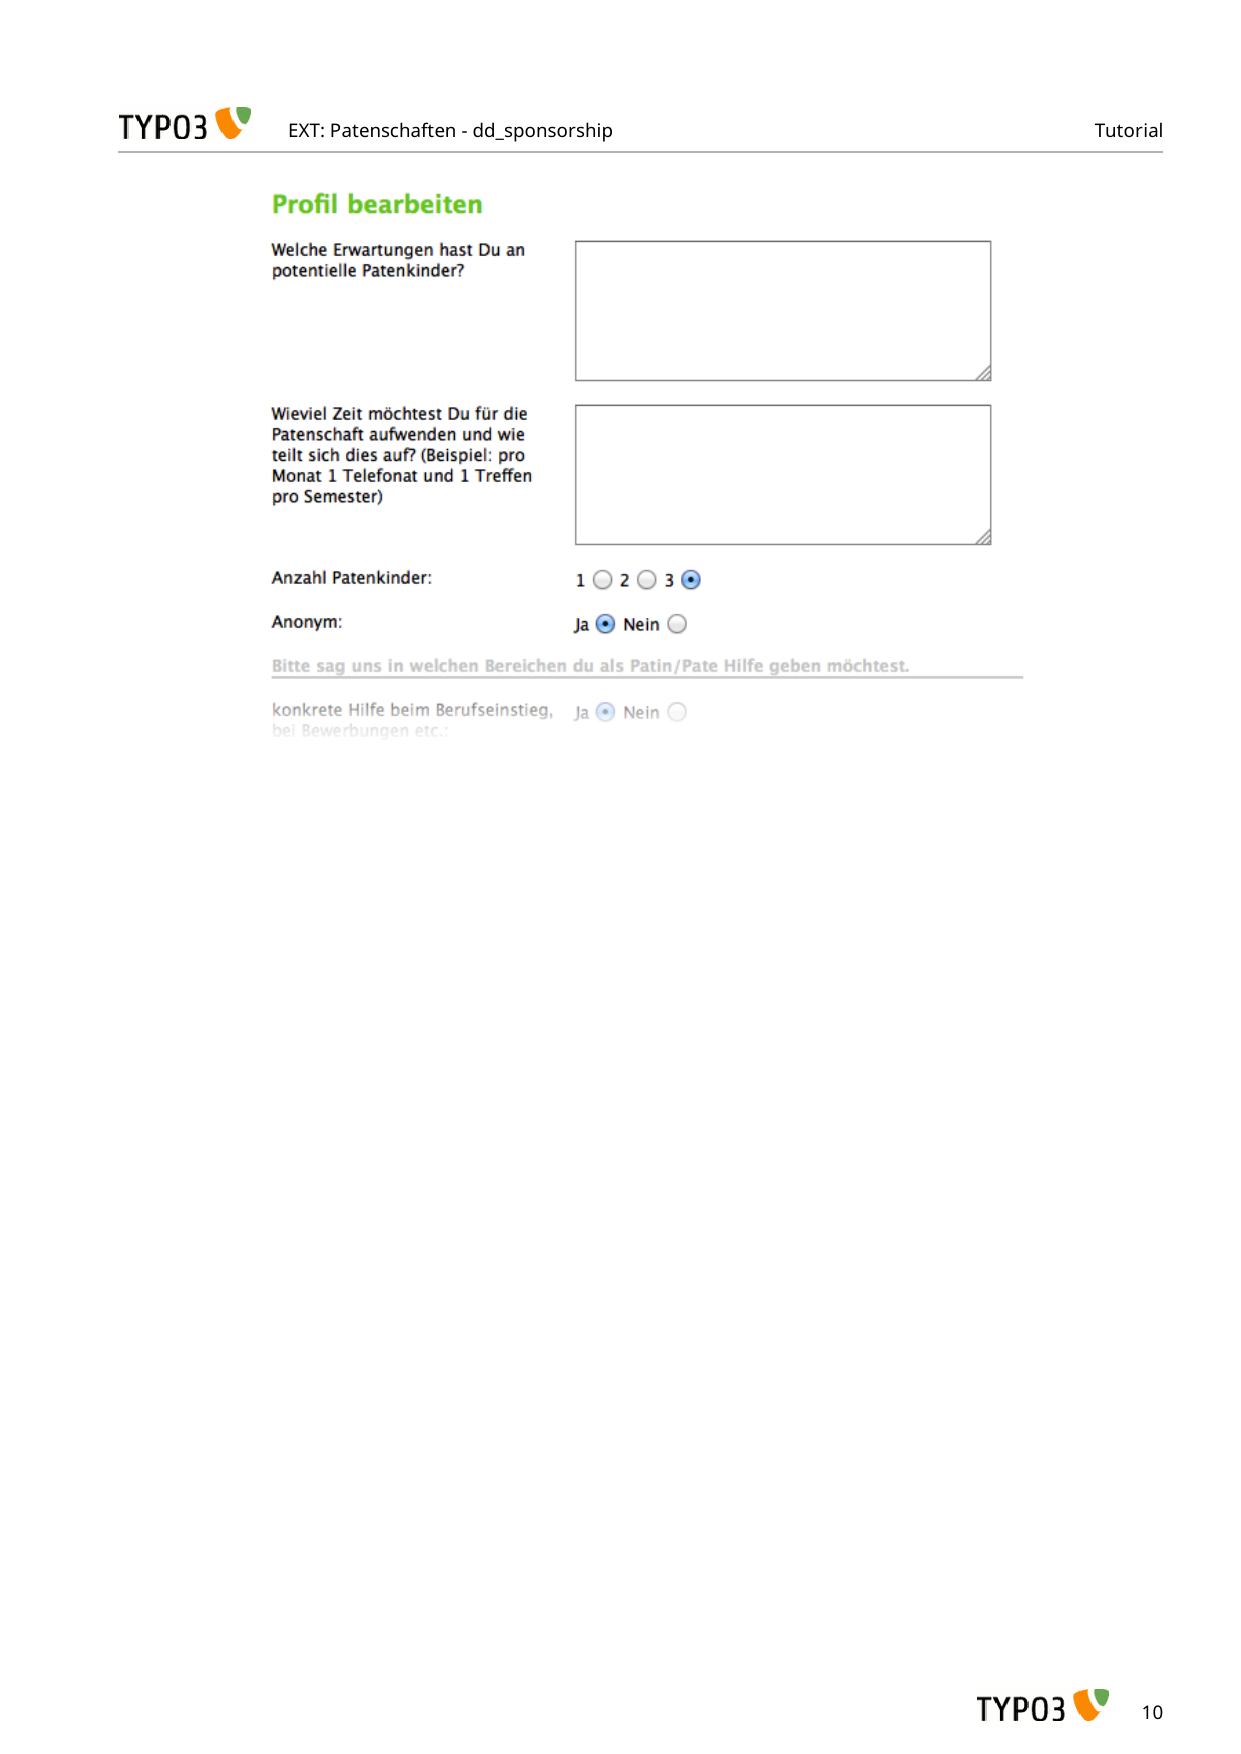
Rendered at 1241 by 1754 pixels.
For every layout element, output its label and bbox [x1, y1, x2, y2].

picture [118, 106, 254, 139]
picture [976, 1688, 1112, 1721]
picture [255, 172, 1044, 763]
